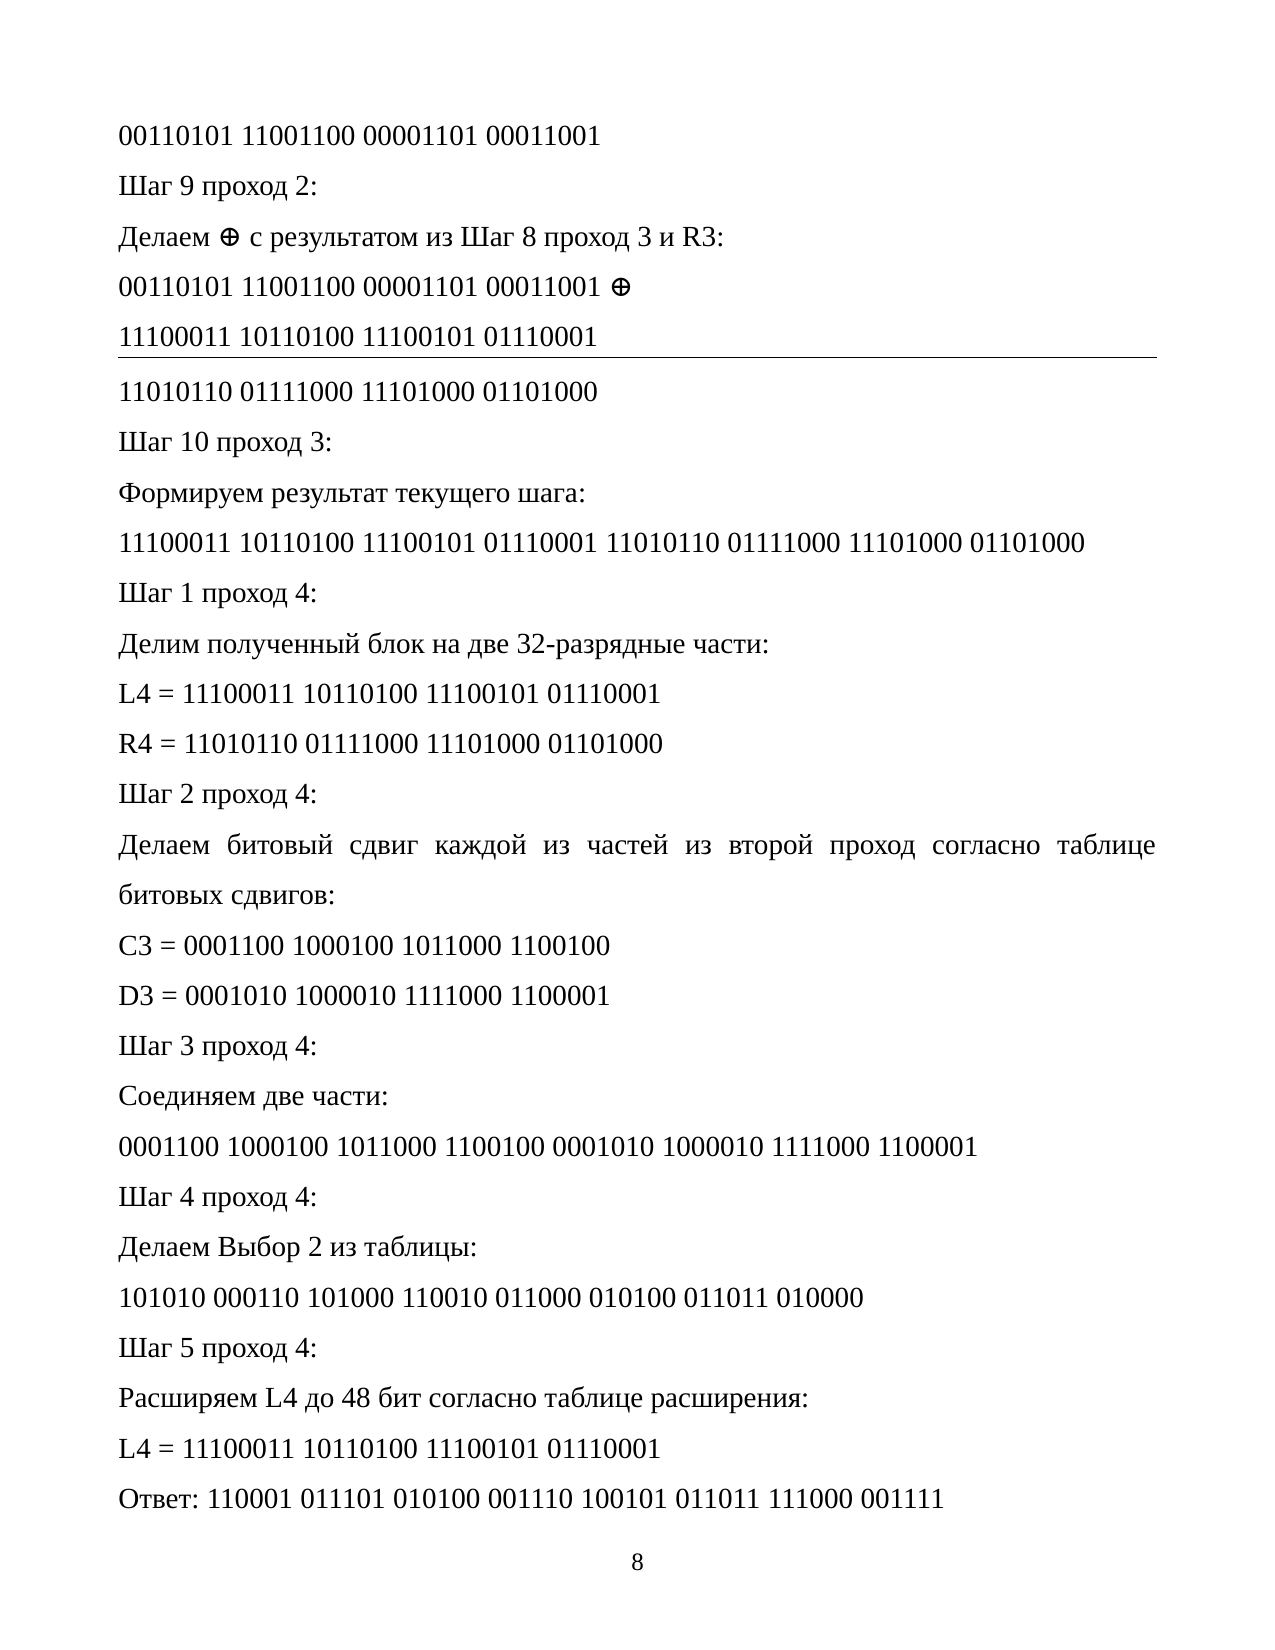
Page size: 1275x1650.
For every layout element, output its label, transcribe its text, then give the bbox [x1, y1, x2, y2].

text Шаг 10 проход 3: [118, 424, 1157, 458]
text Ответ: 110001 011101 010100 001110 100101 011011 111000 001111 [118, 1481, 1157, 1514]
text Шаг 4 проход 4: [118, 1179, 1157, 1213]
text Шаг 2 проход 4: [118, 777, 1157, 810]
text Делаем битовый сдвиг каждой из частей из второй проход согласно таблице битовых сдвигов: [118, 827, 1157, 911]
text L4 = 11100011 10110100 11100101 01110001 [118, 1431, 1157, 1464]
text 11100011 10110100 11100101 01110001 11010110 01111000 11101000 01101000 [118, 525, 1157, 559]
text 11010110 01111000 11101000 01101000 [118, 374, 1157, 408]
text 00110101 11001100 00001101 00011001 ⊕ [118, 269, 1157, 303]
text Делаем Выбор 2 из таблицы: [118, 1229, 1157, 1263]
text L4 = 11100011 10110100 11100101 01110001 [118, 676, 1157, 709]
text R4 = 11010110 01111000 11101000 01101000 [118, 726, 1157, 760]
text 101010 000110 101000 110010 011000 010100 011011 010000 [118, 1280, 1157, 1313]
text 0001100 1000100 1011000 1100100 0001010 1000010 1111000 1100001 [118, 1129, 1157, 1162]
text Шаг 3 проход 4: [118, 1028, 1157, 1062]
text Делаем ⊕ с результатом из Шаг 8 проход 3 и R3: [118, 219, 1157, 252]
text Шаг 5 проход 4: [118, 1330, 1157, 1364]
text C3 = 0001100 1000100 1011000 1100100 [118, 928, 1157, 961]
text Расширяем L4 до 48 бит согласно таблице расширения: [118, 1380, 1157, 1414]
text 11100011 10110100 11100101 01110001 [118, 319, 1157, 357]
text Шаг 1 проход 4: [118, 575, 1157, 609]
text 00110101 11001100 00001101 00011001 [118, 118, 1157, 152]
text Формируем результат текущего шага: [118, 475, 1157, 508]
text Шаг 9 проход 2: [118, 168, 1157, 202]
text Делим полученный блок на две 32-разрядные части: [118, 626, 1157, 659]
text D3 = 0001010 1000010 1111000 1100001 [118, 978, 1157, 1011]
text Соединяем две части: [118, 1078, 1157, 1112]
